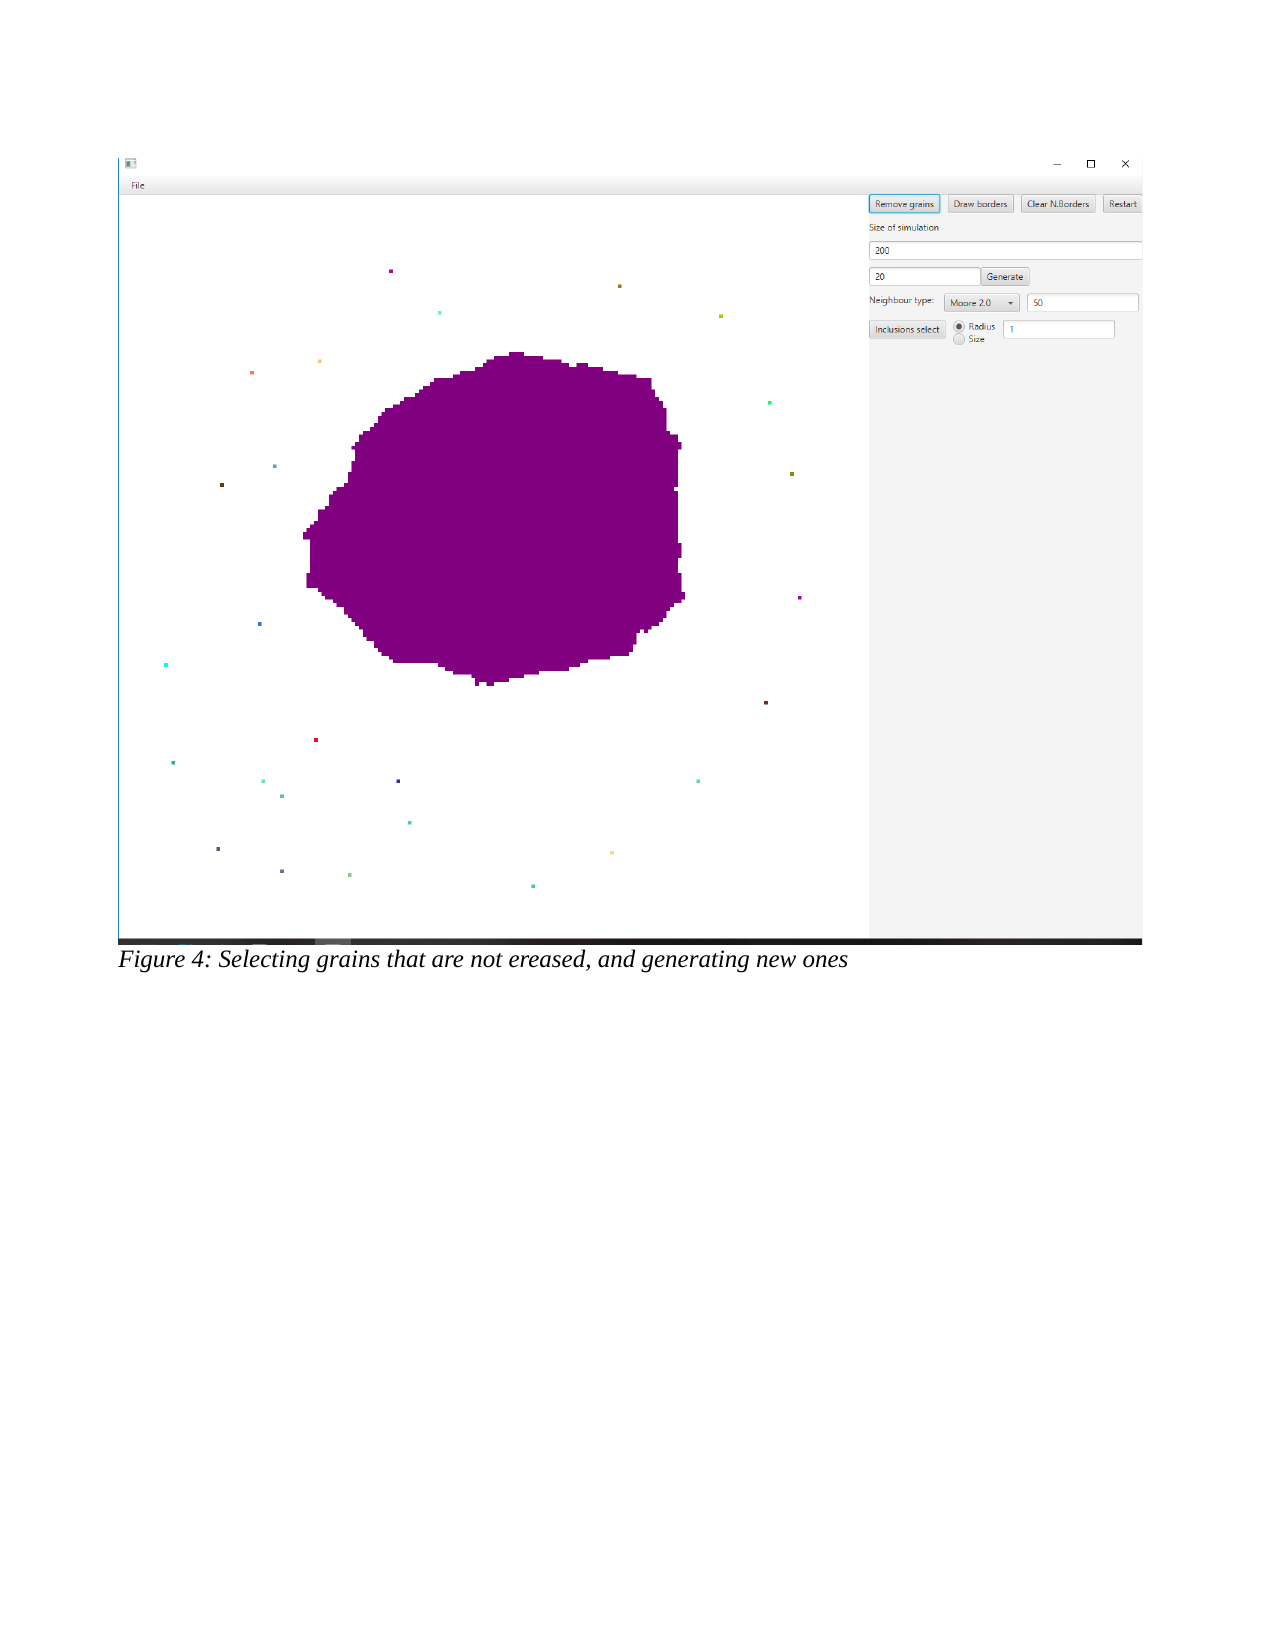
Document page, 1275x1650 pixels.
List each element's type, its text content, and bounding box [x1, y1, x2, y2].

text Figure 4: Selecting grains that are not ereased, and generating new ones [118, 945, 1142, 973]
picture [118, 158, 1143, 945]
